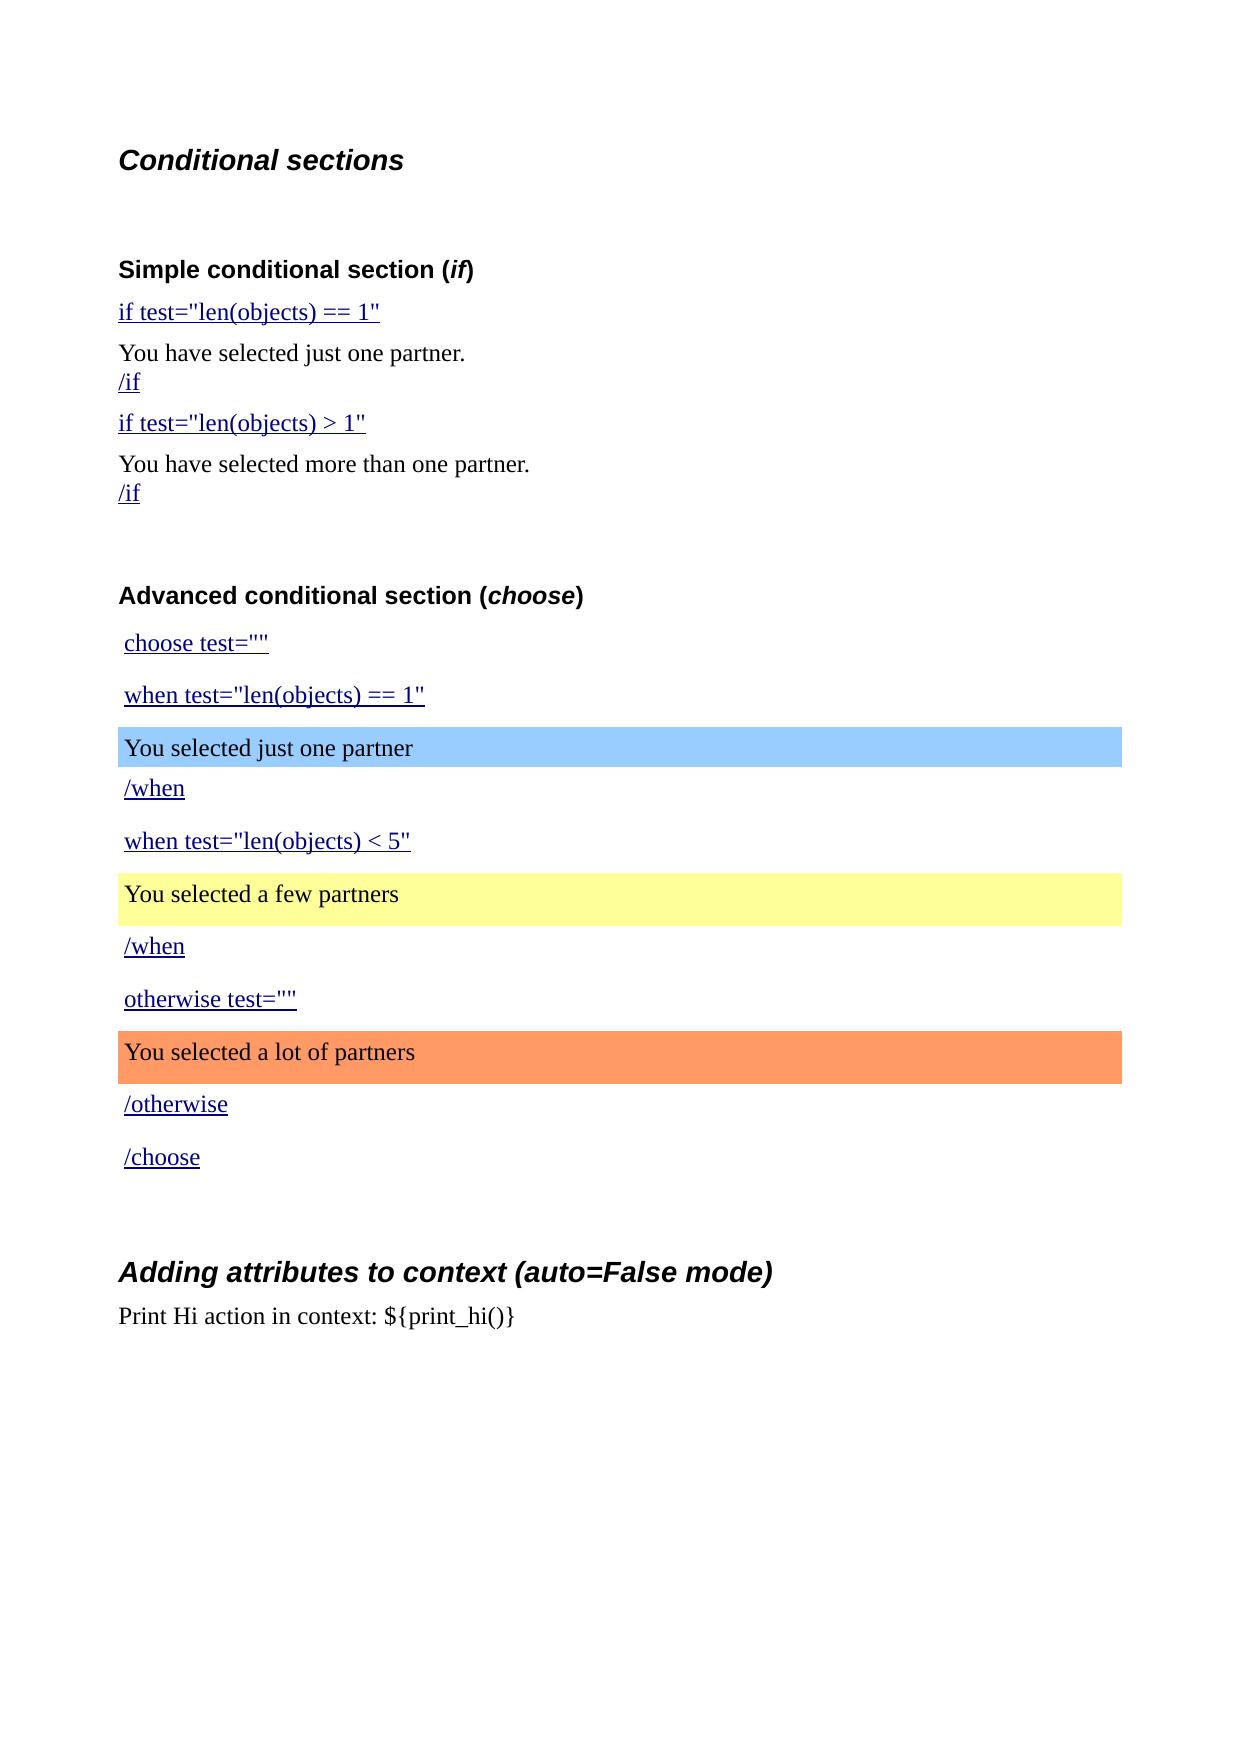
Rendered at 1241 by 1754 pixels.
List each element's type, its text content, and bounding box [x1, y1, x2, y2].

subtitle Adding attributes to context (auto=False mode) [118, 1255, 1122, 1289]
table_cell /choose [118, 1136, 1122, 1189]
table_cell otherwise test="" [118, 978, 1122, 1031]
text You have selected more than one partner. [118, 449, 1122, 478]
text if test="len(objects) == 1" [118, 297, 1122, 325]
text if test="len(objects) > 1" [118, 408, 1122, 437]
text Print Hi action in context: ${print_hi()} [118, 1301, 1122, 1330]
table_cell You selected a lot of partners [118, 1031, 1122, 1084]
text /if [118, 478, 1122, 507]
text You have selected just one partner. [118, 338, 1122, 367]
table_cell /otherwise [118, 1084, 1122, 1136]
table_cell You selected just one partner [118, 727, 1122, 767]
table_cell You selected a few partners [118, 873, 1122, 926]
table_cell when test="len(objects) == 1" [118, 675, 1122, 727]
table_cell when test="len(objects) < 5" [118, 820, 1122, 873]
subtitle Advanced conditional section (choose) [118, 581, 1122, 609]
subtitle Simple conditional section (if) [118, 255, 1122, 284]
table_header choose test="" [118, 622, 1122, 674]
table_cell /when [118, 926, 1122, 978]
subtitle Conditional sections [118, 143, 1122, 177]
text /if [118, 367, 1122, 395]
table_cell /when [118, 768, 1122, 820]
